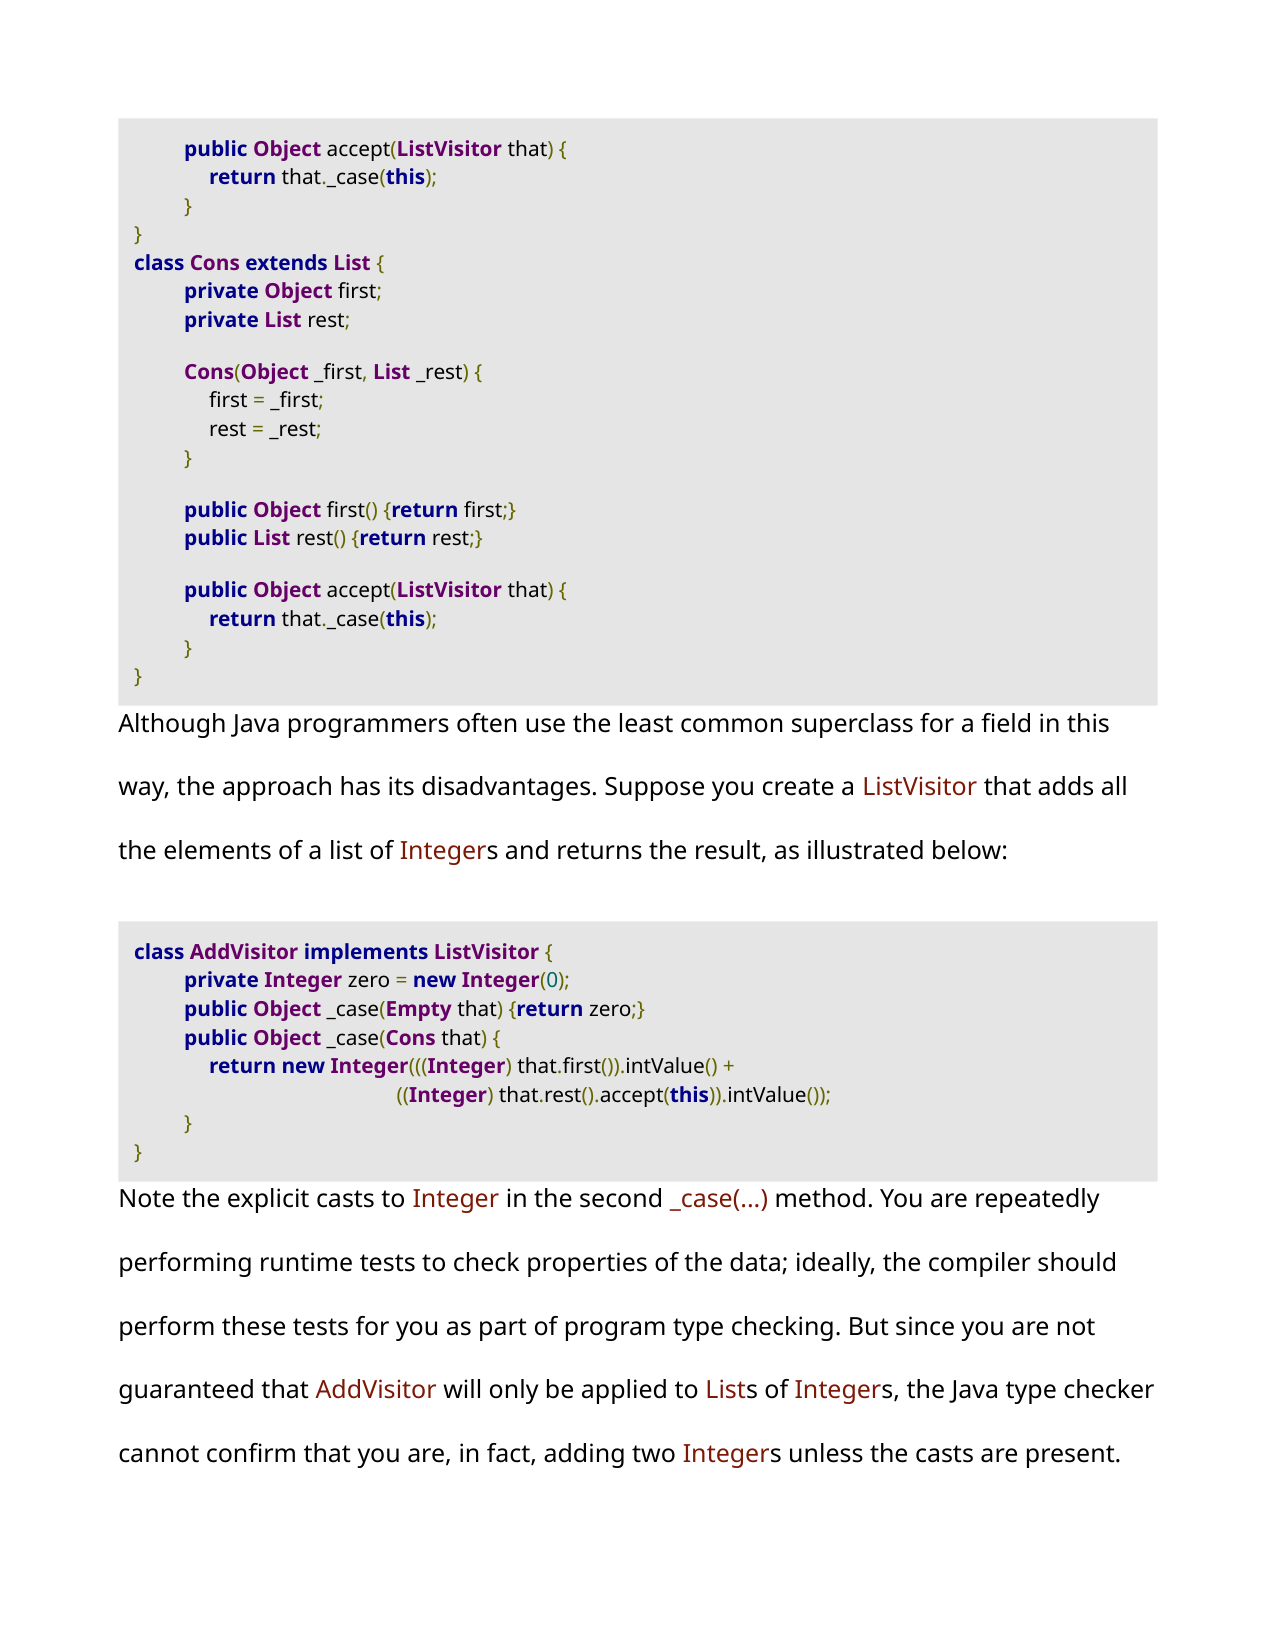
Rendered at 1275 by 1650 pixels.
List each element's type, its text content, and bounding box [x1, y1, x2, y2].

text return that._case(this); [119, 588, 1157, 617]
text private List rest; [119, 289, 1157, 318]
text ((Integer) that.rest().accept(this)).intValue()); [119, 1064, 1157, 1092]
text rest = _rest; [119, 398, 1157, 427]
text private Integer zero = new Integer(0); [119, 950, 1157, 978]
text } [119, 617, 1157, 646]
text public Object first() {return first;} [119, 479, 1157, 508]
text } [786, 1092, 791, 1101]
text } [119, 1121, 1157, 1181]
text class AddVisitor implements ListVisitor { [119, 922, 1157, 950]
text private Object first; [119, 261, 1157, 289]
text } [119, 204, 1157, 232]
text } [119, 175, 1157, 204]
text first = _first; [119, 370, 1157, 398]
text public Object accept(ListVisitor that) { [119, 119, 1157, 147]
text } [119, 427, 1157, 456]
text Note the explicit casts to Integer in the second _case(...) method. You are repeatedly performing runtime tests to check properties of the data; ideally, the compiler should perform these tests for you as part of program type checking. But since you are not guaranteed that AddVisitor will only be applied to Lists of Integers, the Java type checker cannot confirm that you are, in fact, adding two Integers unless the casts are present. [118, 1182, 1157, 1469]
text public List rest() {return rest;} [119, 508, 1157, 536]
text } [119, 646, 1157, 705]
text } [119, 1092, 1157, 1121]
text Cons(Object _first, List _rest) { [119, 341, 1157, 370]
text public Object accept(ListVisitor that) { [119, 560, 1157, 588]
text class Cons extends List { [119, 232, 1157, 261]
text Although Java programmers often use the least common superclass for a field in this way, the approach has its disadvantages. Suppose you create a ListVisitor that adds all the elements of a list of Integers and returns the result, as illustrated below: [118, 706, 1157, 867]
text public Object _case(Cons that) { [119, 1007, 1157, 1035]
text public Object _case(Empty that) {return zero;} [119, 978, 1157, 1007]
text return that._case(this); [119, 147, 1157, 175]
text return new Integer(((Integer) that.first()).intValue() + [119, 1035, 1157, 1064]
